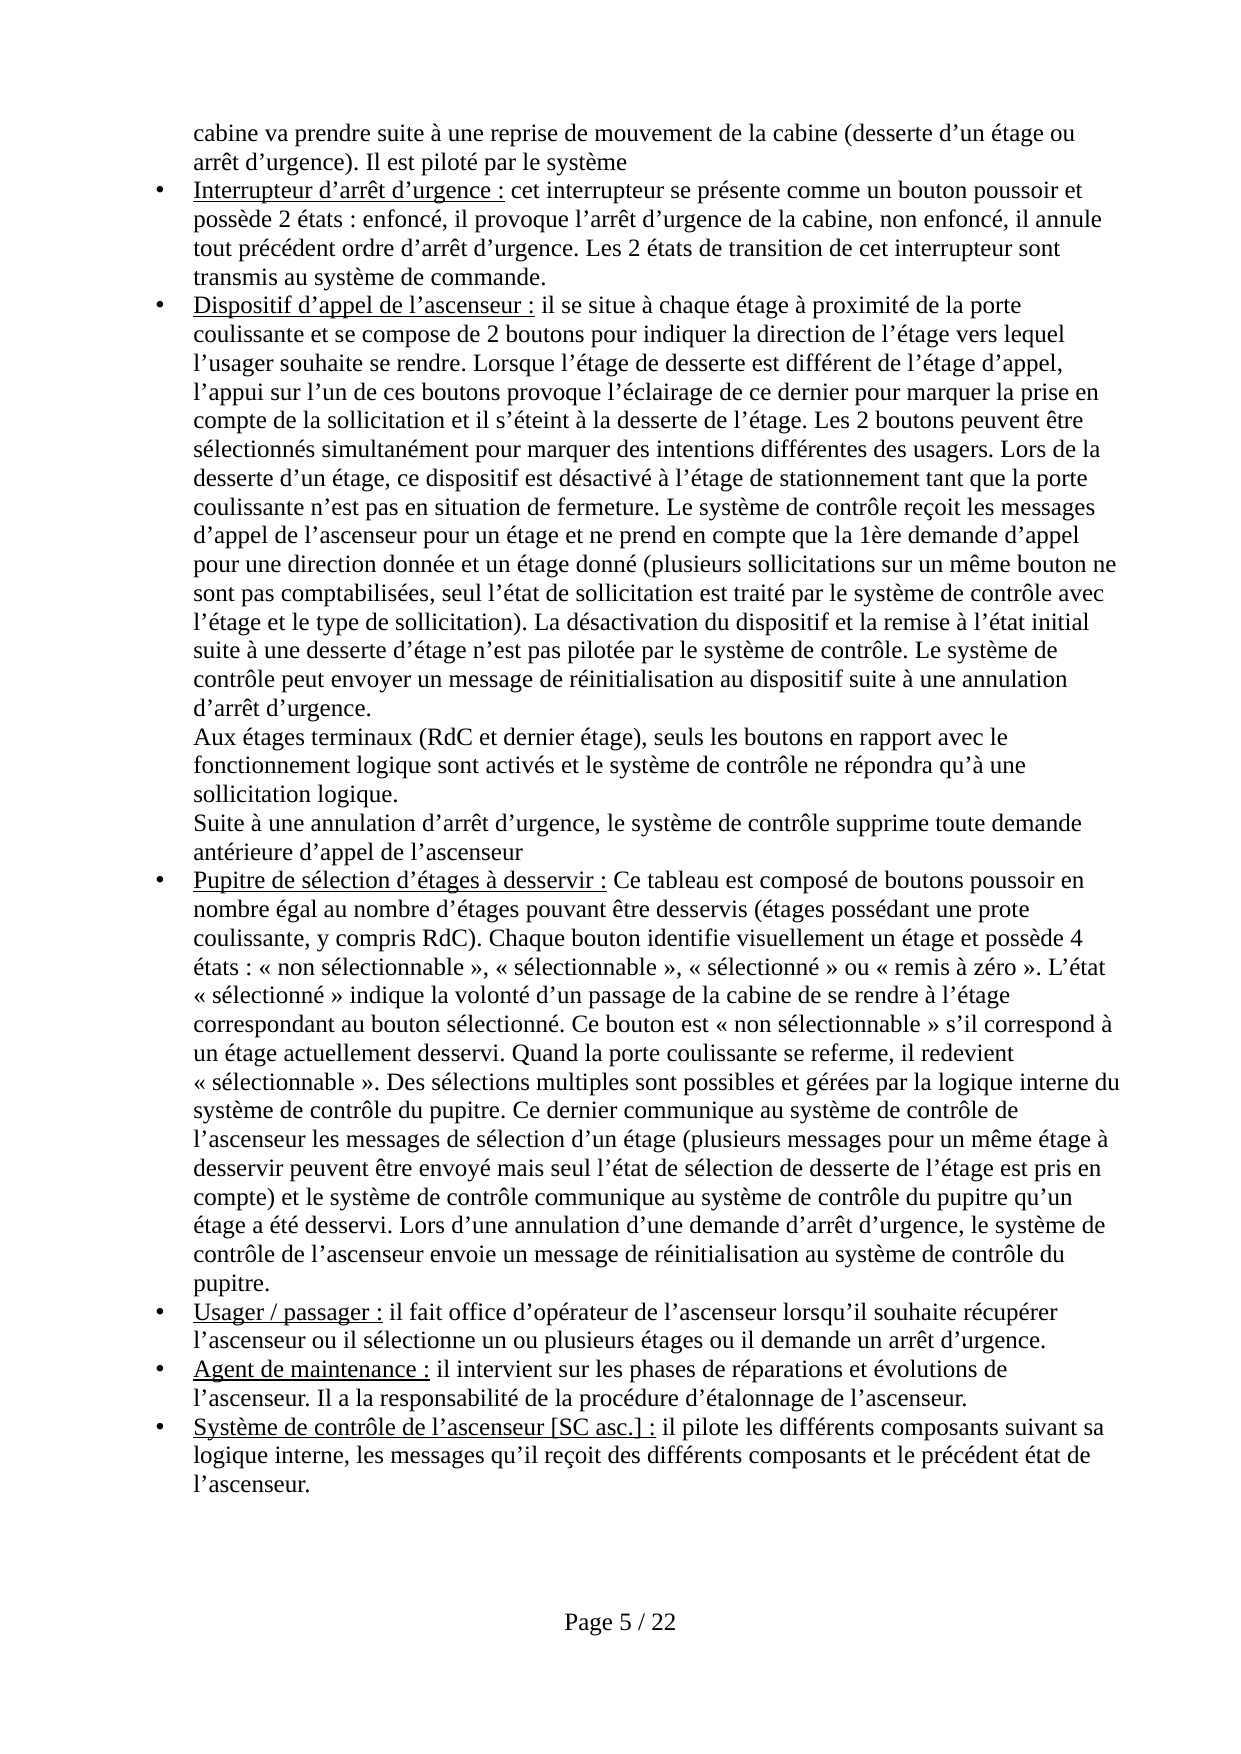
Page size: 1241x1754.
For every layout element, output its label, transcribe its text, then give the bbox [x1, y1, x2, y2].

list Interrupteur d’arrêt d’urgence : cet interrupteur se présente comme un bouton poussoir et possède 2 états : enfoncé, il provoque l’arrêt d’urgence de la cabine, non enfoncé, il annule tout précédent ordre d’arrêt d’urgence. Les 2 états de transition de cet interrupteur sont transmis au système de commande. [156, 176, 1122, 291]
list Usager / passager : il fait office d’opérateur de l’ascenseur lorsqu’il souhaite récupérer l’ascenseur ou il sélectionne un ou plusieurs étages ou il demande un arrêt d’urgence. [156, 1297, 1122, 1354]
list Dispositif d’appel de l’ascenseur : il se situe à chaque étage à proximité de la porte coulissante et se compose de 2 boutons pour indiquer la direction de l’étage vers lequel l’usager souhaite se rendre. Lorsque l’étage de desserte est différent de l’étage d’appel, l’appui sur l’un de ces boutons provoque l’éclairage de ce dernier pour marquer la prise en compte de la sollicitation et il s’éteint à la desserte de l’étage. Les 2 boutons peuvent être sélectionnés simultanément pour marquer des intentions différentes des usagers. Lors de la desserte d’un étage, ce dispositif est désactivé à l’étage de stationnement tant que la porte coulissante n’est pas en situation de fermeture. Le système de contrôle reçoit les messages d’appel de l’ascenseur pour un étage et ne prend en compte que la 1ère demande d’appel pour une direction donnée et un étage donné (plusieurs sollicitations sur un même bouton ne sont pas comptabilisées, seul l’état de sollicitation est traité par le système de contrôle avec l’étage et le type de sollicitation). La désactivation du dispositif et la remise à l’état initial suite à une desserte d’étage n’est pas pilotée par le système de contrôle. Le système de contrôle peut envoyer un message de réinitialisation au dispositif suite à une annulation d’arrêt d’urgence. Aux étages terminaux (RdC et dernier étage), seuls les boutons en rapport avec le fonctionnement logique sont activés et le système de contrôle ne répondra qu’à une sollicitation logique. Suite à une annulation d’arrêt d’urgence, le système de contrôle supprime toute demande antérieure d’appel de l’ascenseur [156, 291, 1122, 866]
list Système de contrôle de l’ascenseur [SC asc.] : il pilote les différents composants suivant sa logique interne, les messages qu’il reçoit des différents composants et le précédent état de l’ascenseur. [156, 1412, 1122, 1498]
list Agent de maintenance : il intervient sur les phases de réparations et évolutions de l’ascenseur. Il a la responsabilité de la procédure d’étalonnage de l’ascenseur. [156, 1354, 1122, 1412]
list cabine va prendre suite à une reprise de mouvement de la cabine (desserte d’un étage ou arrêt d’urgence). Il est piloté par le système [156, 118, 1122, 176]
list Pupitre de sélection d’étages à desservir : Ce tableau est composé de boutons poussoir en nombre égal au nombre d’étages pouvant être desservis (étages possédant une prote coulissante, y compris RdC). Chaque bouton identifie visuellement un étage et possède 4 états : « non sélectionnable », « sélectionnable », « sélectionné » ou « remis à zéro ». L’état « sélectionné » indique la volonté d’un passage de la cabine de se rendre à l’étage correspondant au bouton sélectionné. Ce bouton est « non sélectionnable » s’il correspond à un étage actuellement desservi. Quand la porte coulissante se referme, il redevient « sélectionnable ». Des sélections multiples sont possibles et gérées par la logique interne du système de contrôle du pupitre. Ce dernier communique au système de contrôle de l’ascenseur les messages de sélection d’un étage (plusieurs messages pour un même étage à desservir peuvent être envoyé mais seul l’état de sélection de desserte de l’étage est pris en compte) et le système de contrôle communique au système de contrôle du pupitre qu’un étage a été desservi. Lors d’une annulation d’une demande d’arrêt d’urgence, le système de contrôle de l’ascenseur envoie un message de réinitialisation au système de contrôle du pupitre. [156, 866, 1122, 1297]
